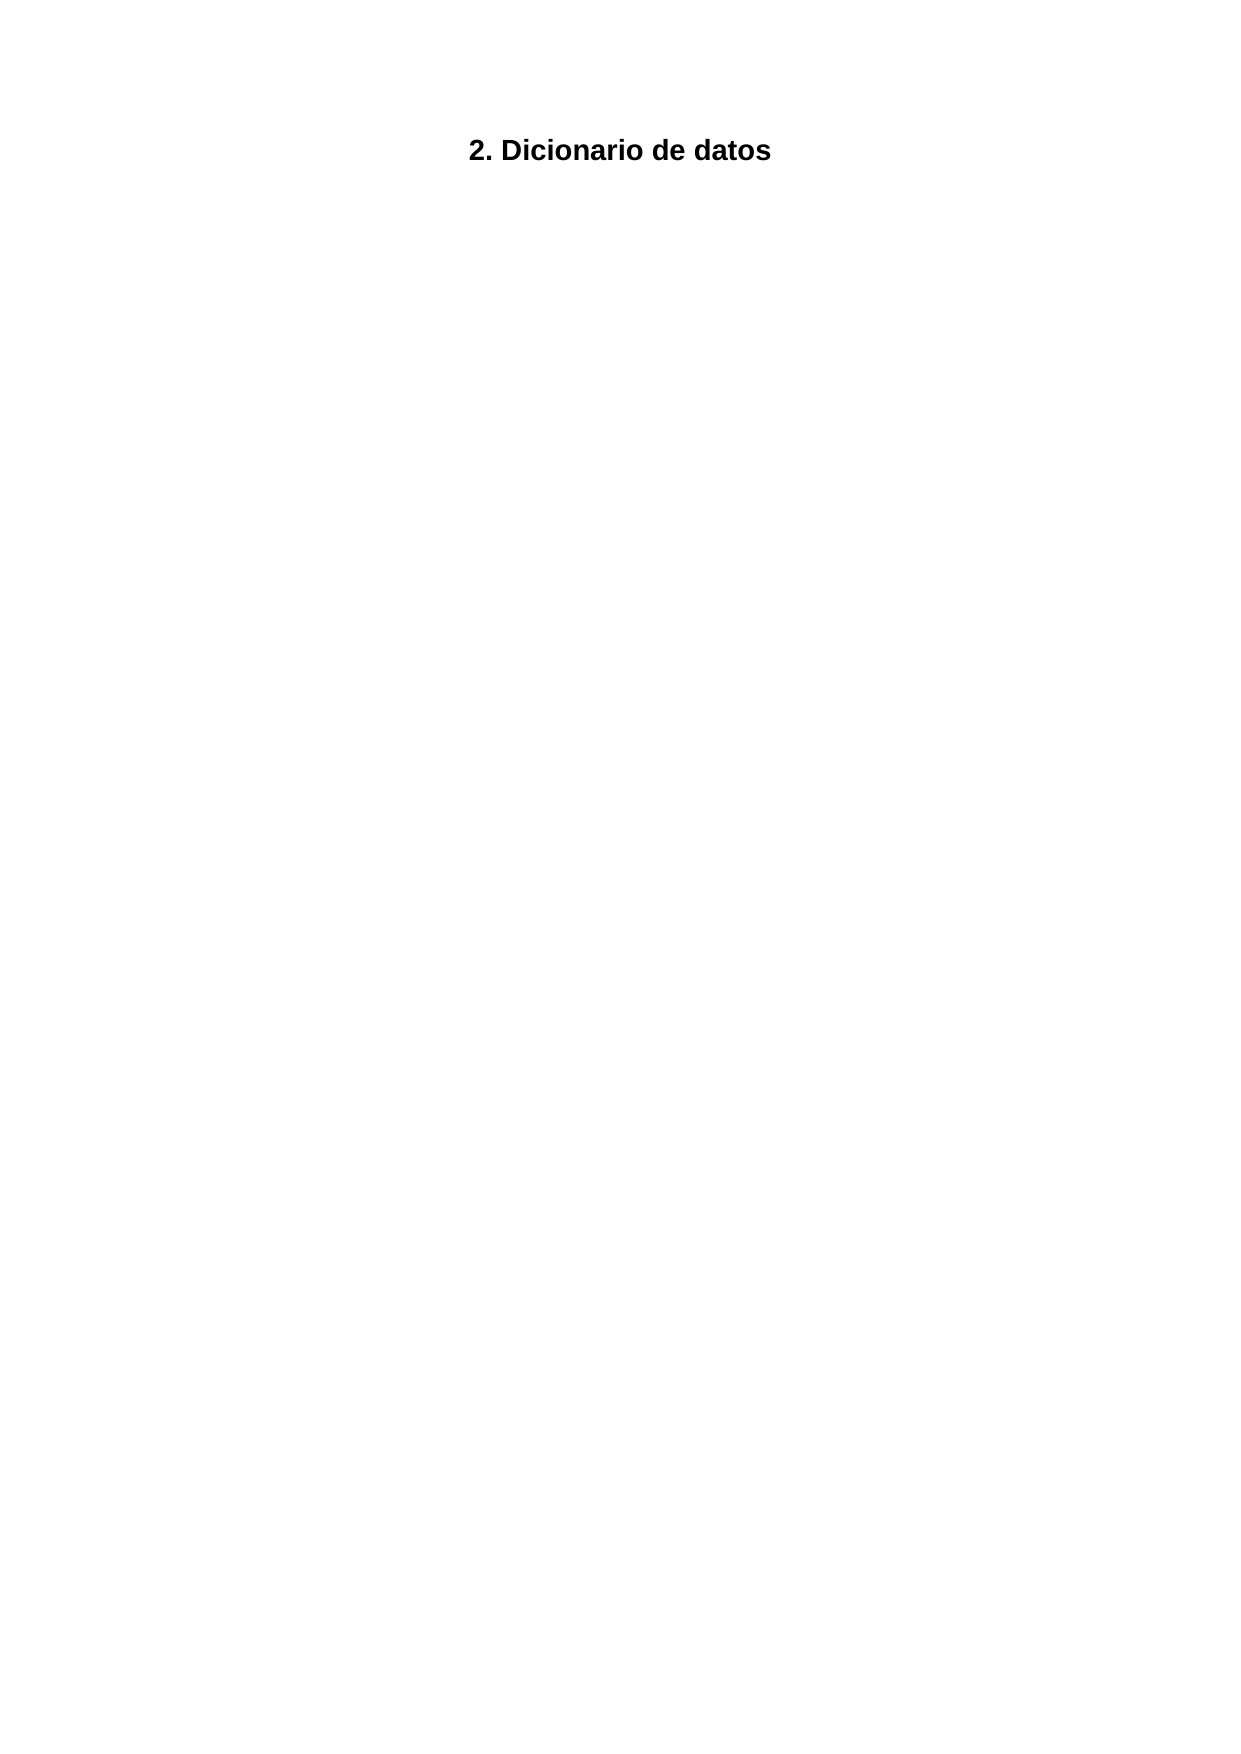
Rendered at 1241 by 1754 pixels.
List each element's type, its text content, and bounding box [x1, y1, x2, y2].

subtitle 2. Dicionario de datos [118, 133, 1122, 166]
